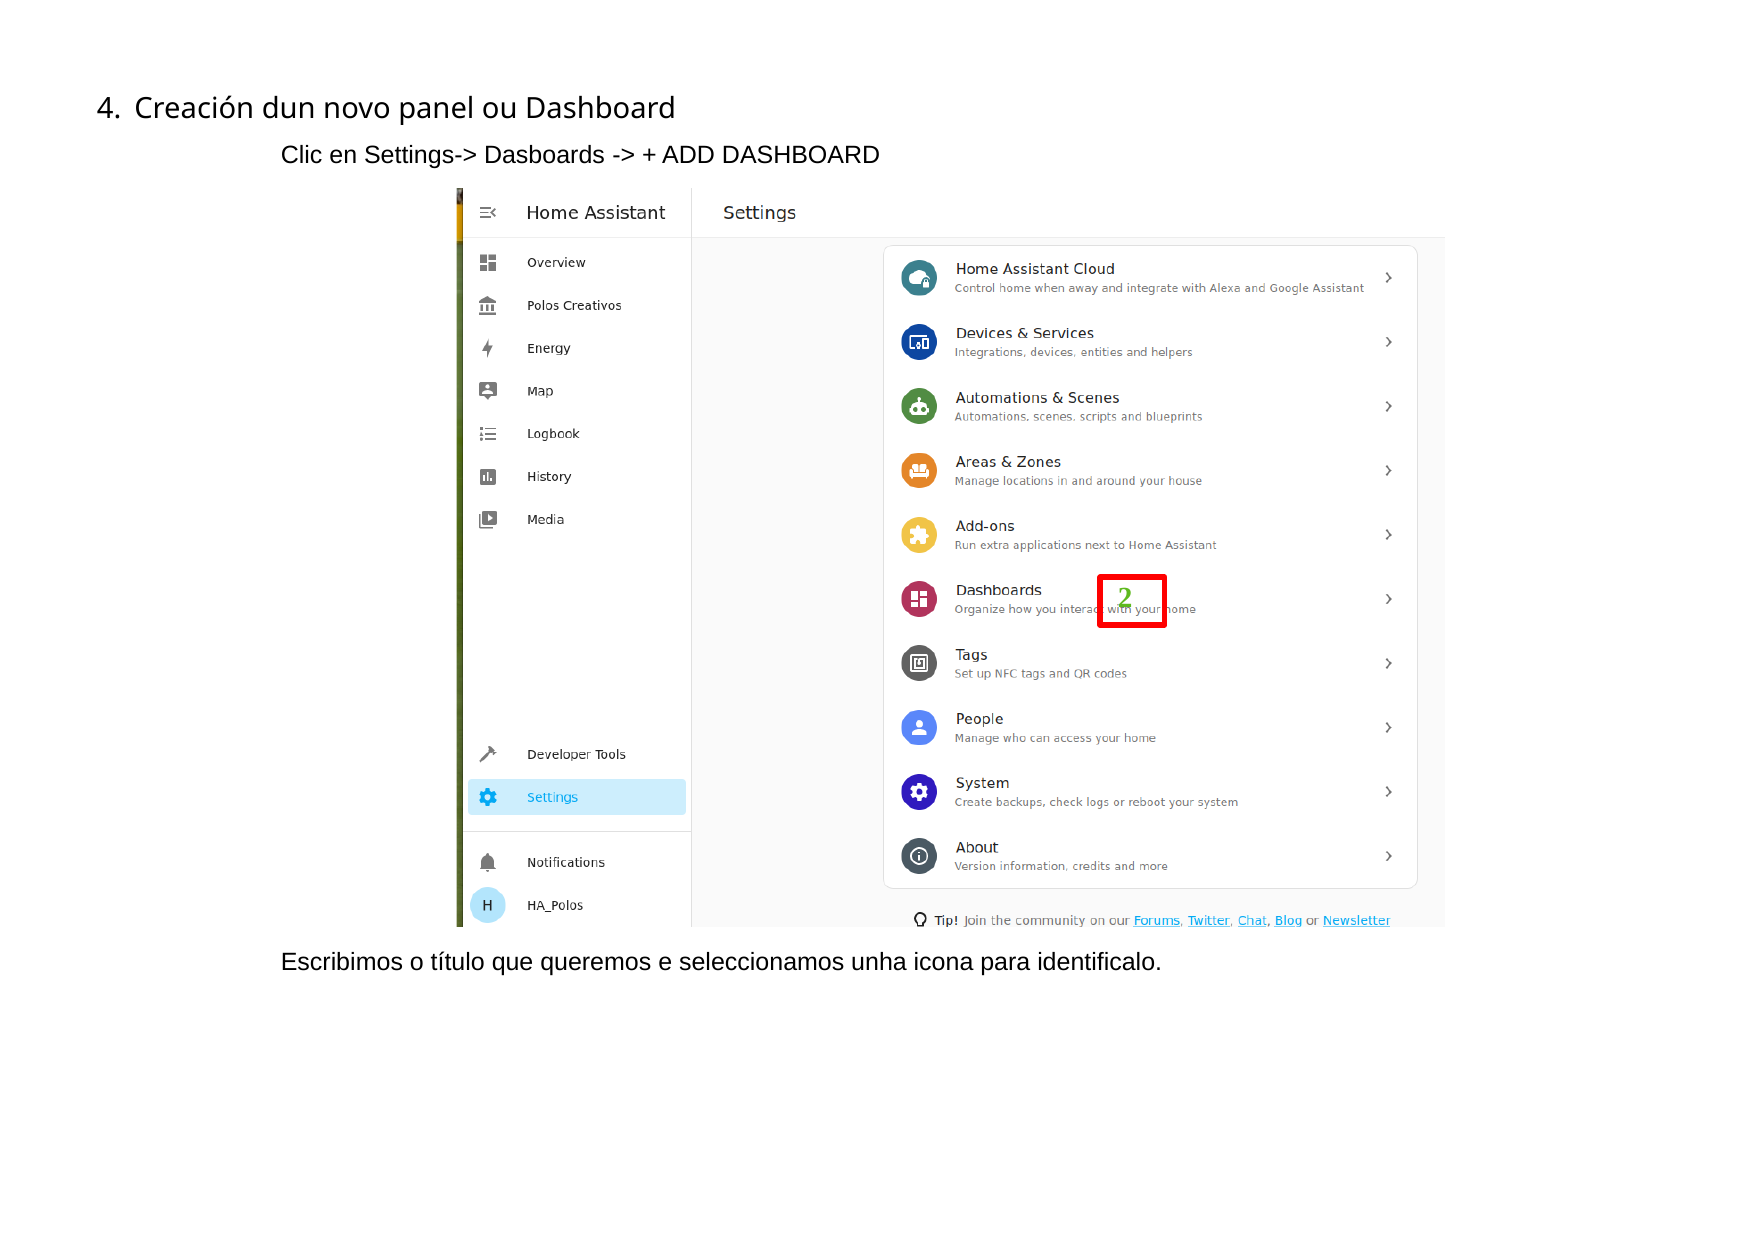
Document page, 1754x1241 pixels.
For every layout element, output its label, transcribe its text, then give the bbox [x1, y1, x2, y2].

text Escribimos o título que queremos e seleccionamos unha icona para identificalo. [207, 946, 1695, 975]
subtitle Creación dun novo panel ou Dashboard [97, 87, 1695, 127]
text Clic en Settings-> Dasboards -> + ADD DASHBOARD [207, 140, 1695, 168]
picture [456, 188, 1445, 927]
